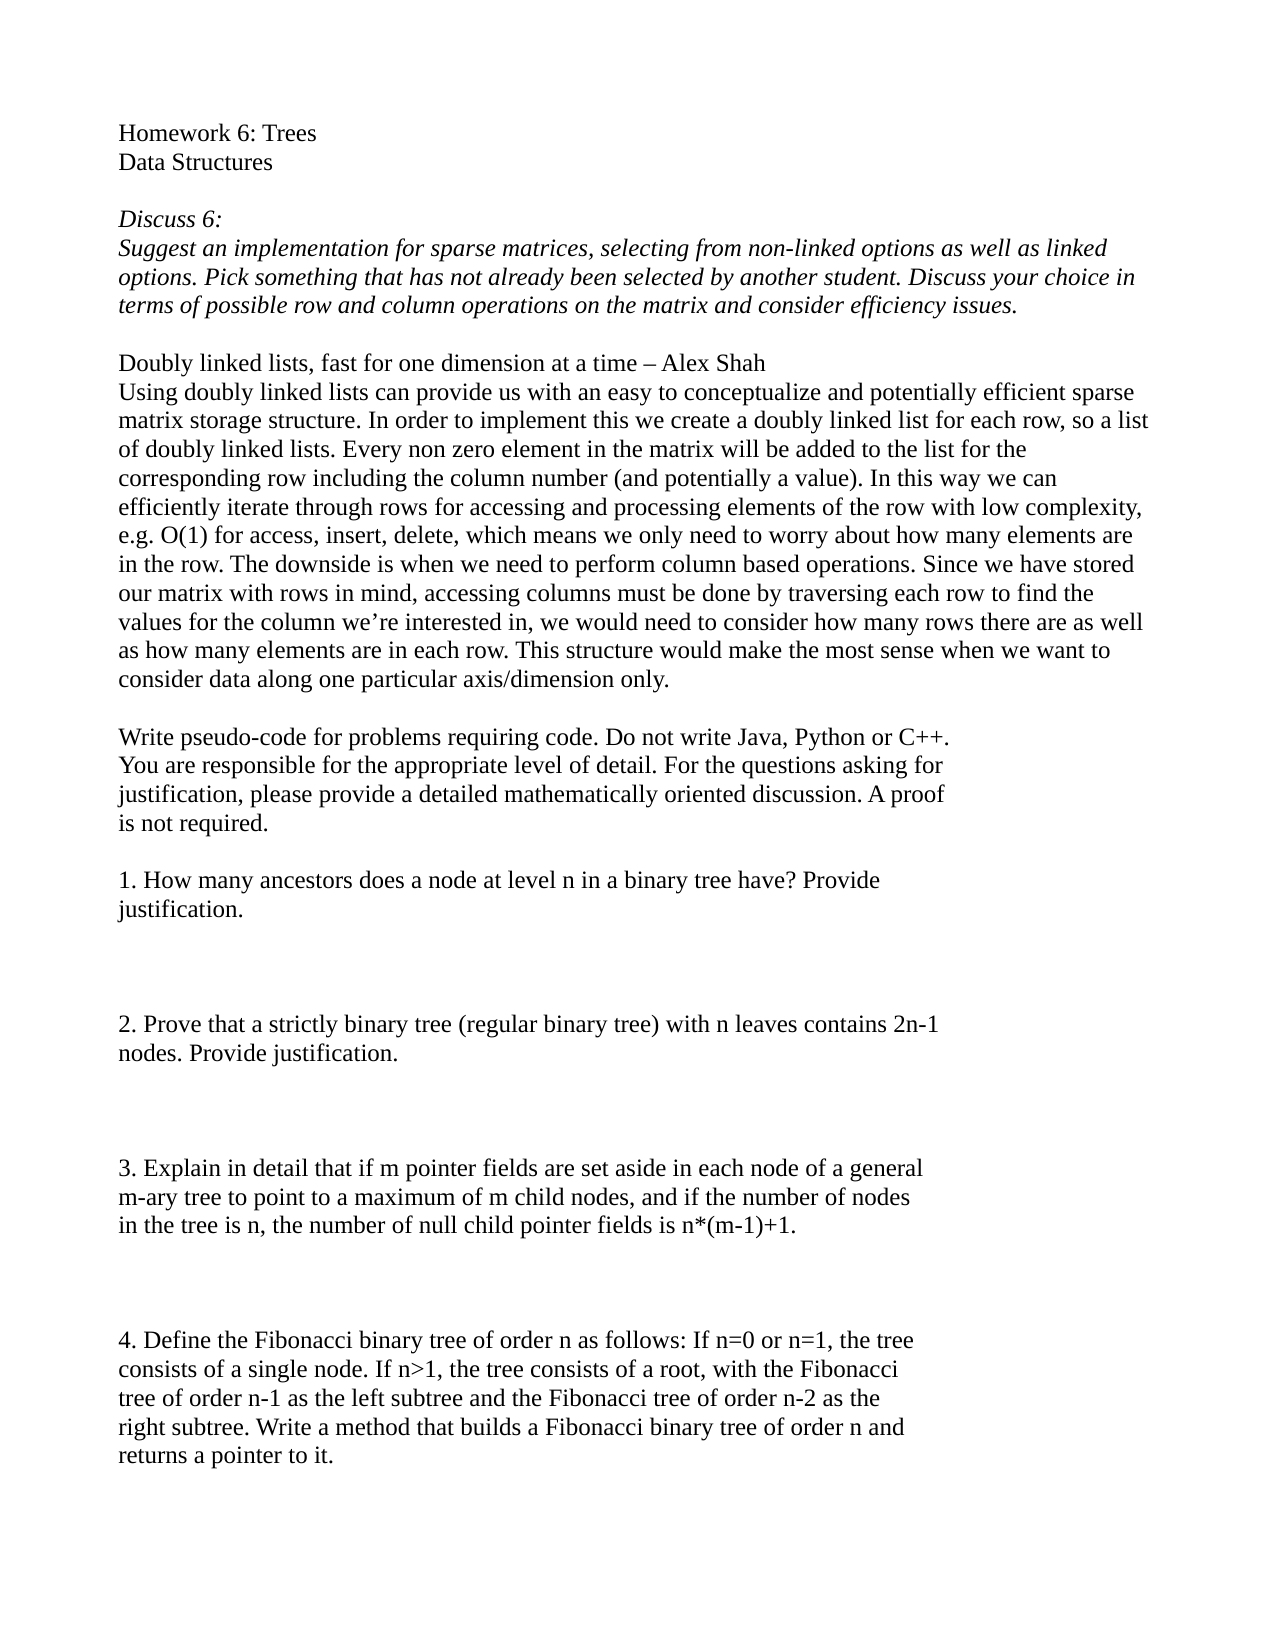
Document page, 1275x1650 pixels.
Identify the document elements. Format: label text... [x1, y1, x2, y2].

text 2. Prove that a strictly binary tree (regular binary tree) with n leaves contains 2n-1 [118, 1009, 1157, 1038]
text in the tree is n, the number of null child pointer fields is n*(m-1)+1. [118, 1211, 1157, 1239]
text Discuss 6: Suggest an implementation for sparse matrices, selecting from non-linked options as well as linked options. Pick something that has not already been selected by another student. Discuss your choice in terms of possible row and column operations on the matrix and consider efficiency issues. [118, 204, 1157, 319]
text tree of order n-1 as the left subtree and the Fibonacci tree of order n-2 as the [118, 1383, 1157, 1412]
text Write pseudo-code for problems requiring code. Do not write Java, Python or C++. [118, 722, 1157, 751]
text consists of a single node. If n>1, the tree consists of a root, with the Fibonacci [118, 1354, 1157, 1383]
text returns a pointer to it. [118, 1441, 1157, 1469]
text 1. How many ancestors does a node at level n in a binary tree have? Provide [118, 866, 1157, 894]
text nodes. Provide justification. [118, 1038, 1157, 1067]
text 4. Define the Fibonacci binary tree of order n as follows: If n=0 or n=1, the tree [118, 1326, 1157, 1354]
text You are responsible for the appropriate level of detail. For the questions asking for [118, 751, 1157, 779]
text right subtree. Write a method that builds a Fibonacci binary tree of order n and [118, 1412, 1157, 1441]
text m-ary tree to point to a maximum of m child nodes, and if the number of nodes [118, 1182, 1157, 1211]
text Homework 6: Trees [118, 118, 1157, 147]
text 3. Explain in detail that if m pointer fields are set aside in each node of a general [118, 1153, 1157, 1182]
text Doubly linked lists, fast for one dimension at a time – Alex Shah [118, 348, 1157, 377]
text is not required. [118, 808, 1157, 837]
text justification, please provide a detailed mathematically oriented discussion. A proof [118, 779, 1157, 808]
text justification. [118, 894, 1157, 923]
text Data Structures [118, 147, 1157, 176]
text Using doubly linked lists can provide us with an easy to conceptualize and potentially efficient sparse matrix storage structure. In order to implement this we create a doubly linked list for each row, so a list of doubly linked lists. Every non zero element in the matrix will be added to the list for the corresponding row including the column number (and potentially a value). In this way we can efficiently iterate through rows for accessing and processing elements of the row with low complexity, e.g. O(1) for access, insert, delete, which means we only need to worry about how many elements are in the row. The downside is when we need to perform column based operations. Since we have stored our matrix with rows in mind, accessing columns must be done by traversing each row to find the values for the column we’re interested in, we would need to consider how many rows there are as well as how many elements are in each row. This structure would make the most sense when we want to consider data along one particular axis/dimension only. [118, 377, 1157, 693]
